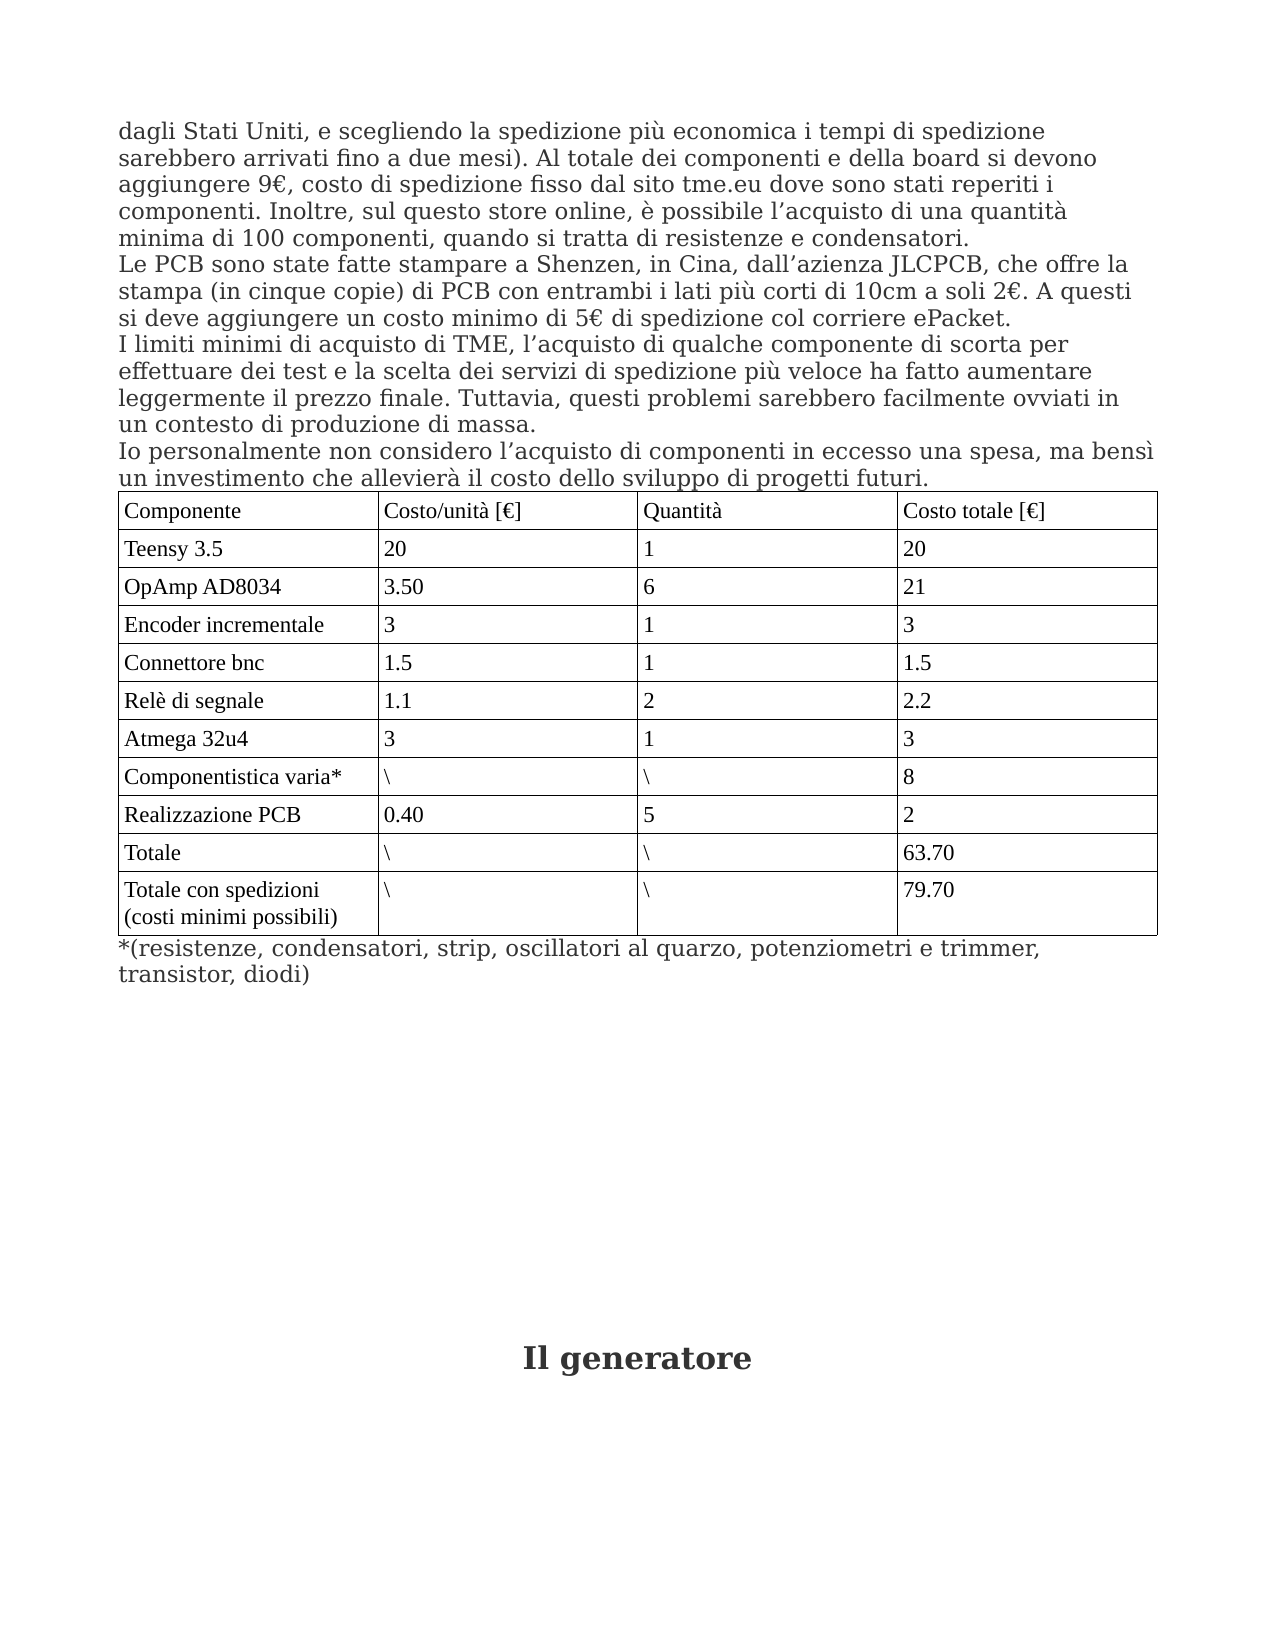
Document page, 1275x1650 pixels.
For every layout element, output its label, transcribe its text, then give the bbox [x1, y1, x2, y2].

table_header Componente [119, 492, 378, 529]
table_cell 3 [898, 606, 1157, 643]
table_cell 63.70 [898, 834, 1157, 871]
table_cell Atmega 32u4 [119, 720, 378, 757]
table_cell \ [379, 872, 637, 935]
table_cell \ [638, 758, 897, 795]
table_cell 1 [638, 644, 897, 681]
table_cell 1.5 [379, 644, 637, 681]
table_cell Totale [119, 834, 378, 871]
text Il generatore [118, 1340, 1157, 1377]
table_cell 2.2 [898, 682, 1157, 719]
table_cell 8 [898, 758, 1157, 795]
table_cell \ [379, 758, 637, 795]
table_cell 1 [638, 720, 897, 757]
table_cell 2 [898, 796, 1157, 833]
table_cell Teensy 3.5 [119, 530, 378, 567]
text Le PCB sono state fatte stampare a Shenzen, in Cina, dall’azienza JLCPCB, che offre la stampa (in cinque copie) di PCB con entrambi i lati più corti di 10cm a soli 2€. A questi si deve aggiungere un costo minimo di 5€ di spedizione col corriere ePacket. [118, 251, 1157, 331]
table_cell Totale con spedizioni (costi minimi possibili) [119, 872, 378, 935]
table_cell \ [638, 834, 897, 871]
table_cell 5 [638, 796, 897, 833]
table_cell 3.50 [379, 568, 637, 605]
table_cell 3 [379, 606, 637, 643]
text dagli Stati Uniti, e scegliendo la spedizione più economica i tempi di spedizione sarebbero arrivati fino a due mesi). Al totale dei componenti e della board si devono aggiungere 9€, costo di spedizione fisso dal sito tme.eu dove sono stati reperiti i componenti. Inoltre, sul questo store online, è possibile l’acquisto di una quantità minima di 100 componenti, quando si tratta di resistenze e condensatori. [118, 118, 1157, 251]
table_cell 2 [638, 682, 897, 719]
table_cell \ [379, 834, 637, 871]
text *(resistenze, condensatori, strip, oscillatori al quarzo, potenziometri e trimmer, transistor, diodi) [118, 936, 1157, 988]
table_cell 6 [638, 568, 897, 605]
table_cell 1 [638, 530, 897, 567]
table_cell 21 [898, 568, 1157, 605]
table_header Costo totale [€] [898, 492, 1157, 529]
table_cell Connettore bnc [119, 644, 378, 681]
table_cell 3 [898, 720, 1157, 757]
text Io personalmente non considero l’acquisto di componenti in eccesso una spesa, ma bensì un investimento che allevierà il costo dello sviluppo di progetti futuri. [118, 438, 1157, 491]
text I limiti minimi di acquisto di TME, l’acquisto di qualche componente di scorta per effettuare dei test e la scelta dei servizi di spedizione più veloce ha fatto aumentare leggermente il prezzo finale. Tuttavia, questi problemi sarebbero facilmente ovviati in un contesto di produzione di massa. [118, 331, 1157, 438]
table_cell 1.5 [898, 644, 1157, 681]
table_cell OpAmp AD8034 [119, 568, 378, 605]
table_cell Encoder incrementale [119, 606, 378, 643]
table_cell Relè di segnale [119, 682, 378, 719]
table_cell 0.40 [379, 796, 637, 833]
table_cell 3 [379, 720, 637, 757]
table_cell 1.1 [379, 682, 637, 719]
table_cell Realizzazione PCB [119, 796, 378, 833]
table_cell 20 [379, 530, 637, 567]
table_cell 79.70 [898, 872, 1157, 935]
table_cell 20 [898, 530, 1157, 567]
table_cell \ [638, 872, 897, 935]
table_header Costo/unità [€] [379, 492, 637, 529]
table_cell 1 [638, 606, 897, 643]
table_cell Componentistica varia* [119, 758, 378, 795]
table_header Quantità [638, 492, 897, 529]
